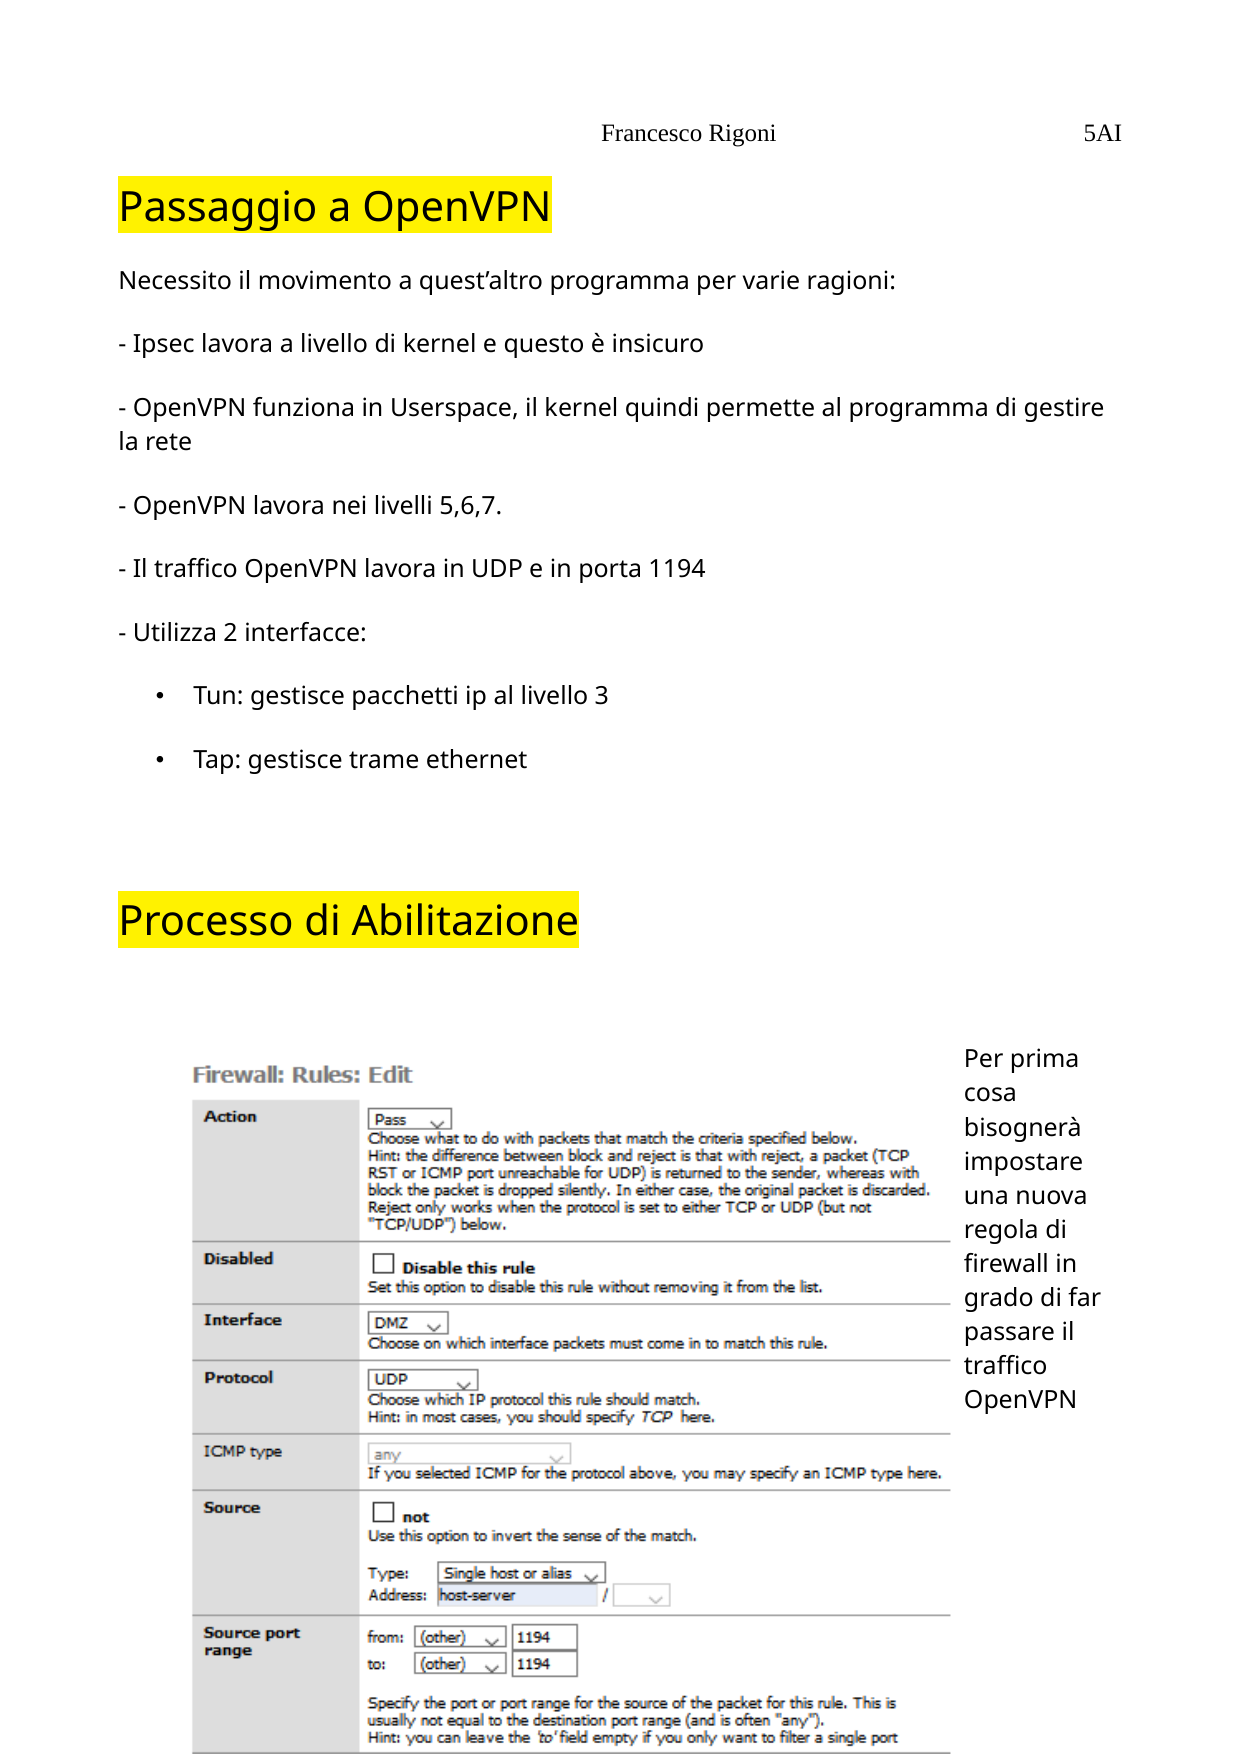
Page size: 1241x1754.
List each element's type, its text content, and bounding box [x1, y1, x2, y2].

text Necessito il movimento a quest’altro programma per varie ragioni: [118, 263, 1122, 297]
text Processo di Abilitazione [118, 891, 1122, 948]
text Passaggio a OpenVPN [118, 176, 1122, 233]
list Tap: gestisce trame ethernet [156, 741, 1122, 776]
list Tun: gestisce pacchetti ip al livello 3 [156, 678, 1122, 712]
text - OpenVPN funziona in Userspace, il kernel quindi permette al programma di gestire la rete [118, 390, 1122, 458]
text - Ipsec lavora a livello di kernel e questo è insicuro [118, 326, 1122, 360]
text Per prima cosa bisognerà impostare una nuova regola di firewall in grado di far passare il traffico OpenVPN [118, 1041, 1122, 1416]
text - OpenVPN lavora nei livelli 5,6,7. [118, 487, 1122, 521]
text - Il traffico OpenVPN lavora in UDP e in porta 1194 [118, 551, 1122, 585]
picture [181, 1058, 964, 1754]
text - Utilizza 2 interfacce: [118, 614, 1122, 648]
